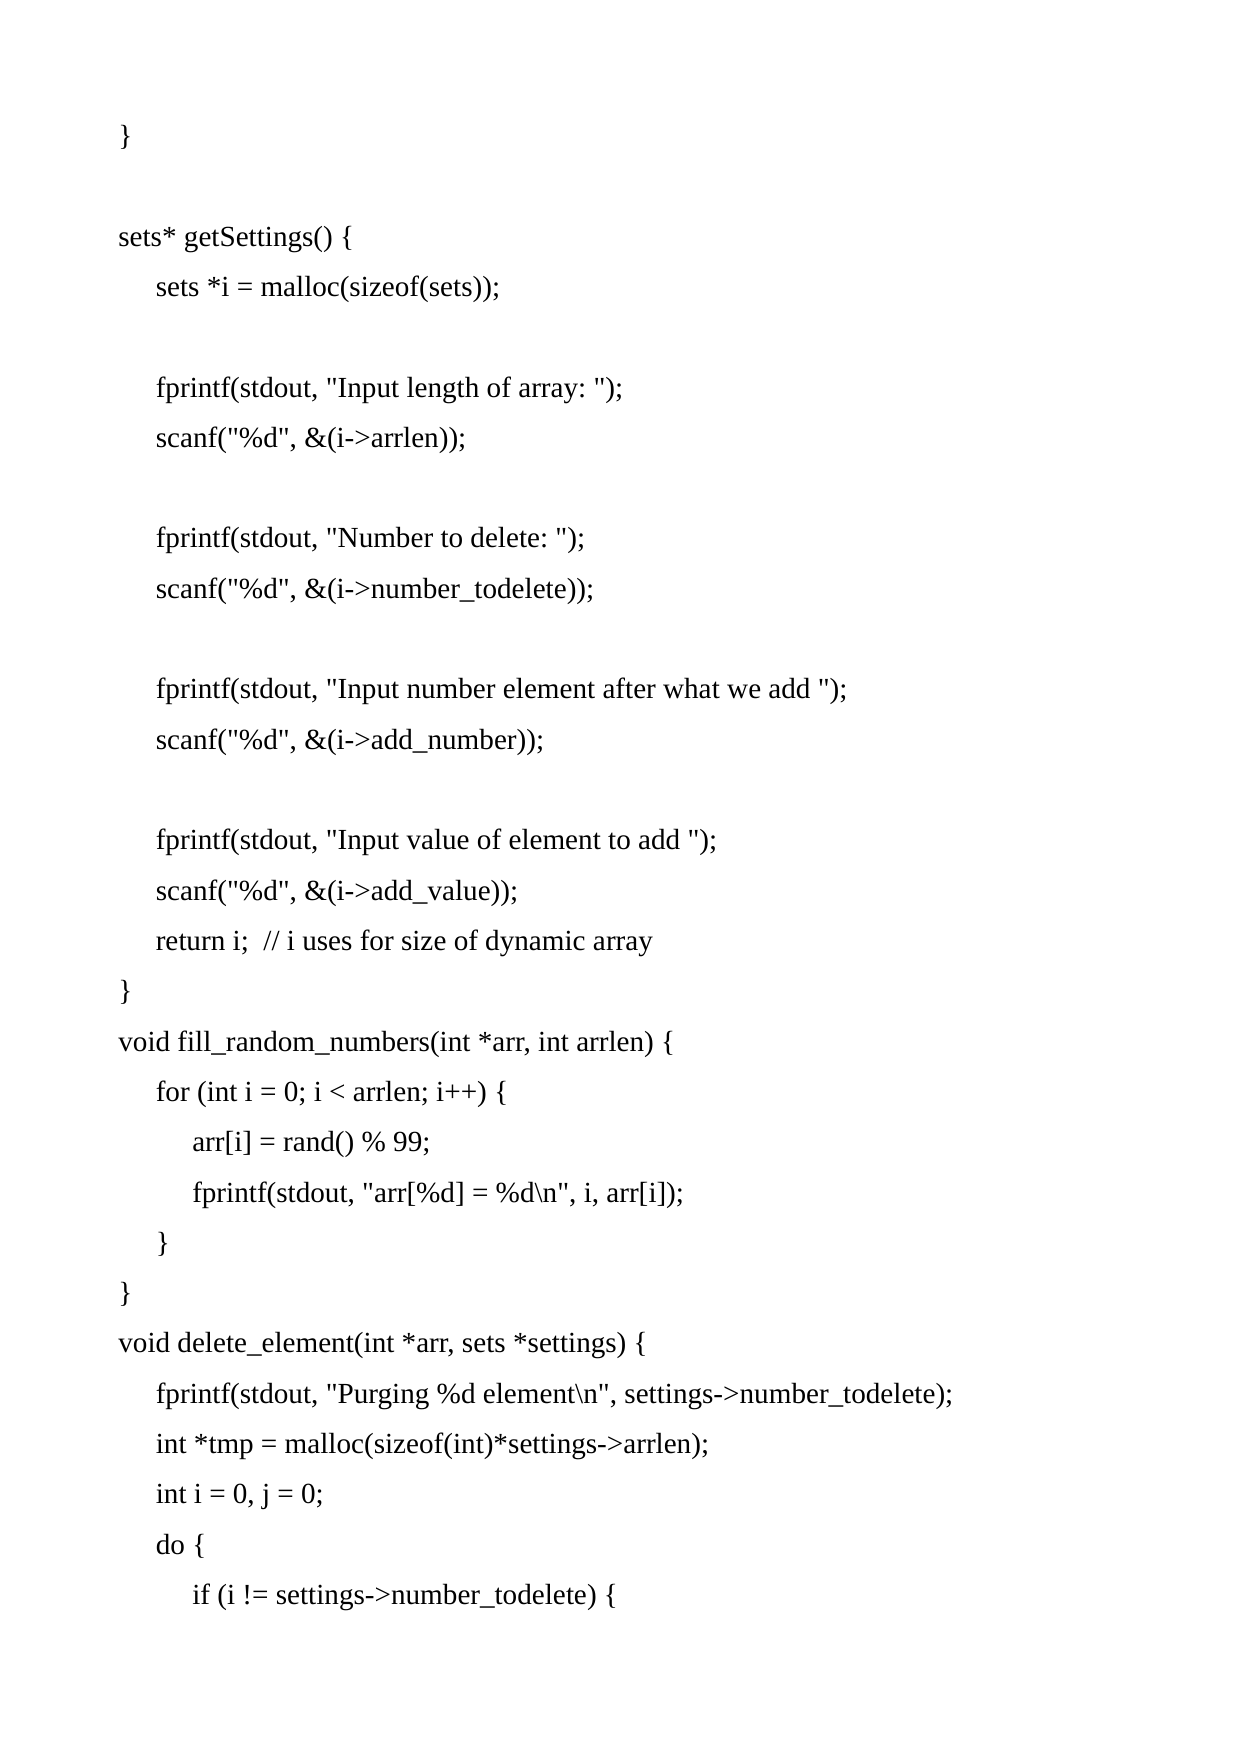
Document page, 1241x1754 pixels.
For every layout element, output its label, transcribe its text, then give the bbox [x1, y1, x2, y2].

text fprintf(stdout, "Input value of element to add "); [118, 822, 1122, 856]
text } [118, 118, 1122, 152]
text void fill_random_numbers(int *arr, int arrlen) { [118, 1024, 1122, 1057]
text int i = 0, j = 0; [118, 1477, 1122, 1510]
text scanf("%d", &(i->add_number)); [118, 722, 1122, 755]
text if (i != settings->number_todelete) { [118, 1577, 1122, 1611]
text int *tmp = malloc(sizeof(int)*settings->arrlen); [118, 1426, 1122, 1460]
text fprintf(stdout, "Input number element after what we add "); [118, 672, 1122, 705]
text sets *i = malloc(sizeof(sets)); [118, 269, 1122, 303]
text fprintf(stdout, "Input length of array: "); [118, 370, 1122, 403]
text do { [118, 1527, 1122, 1560]
text void delete_element(int *arr, sets *settings) { [118, 1326, 1122, 1359]
text scanf("%d", &(i->arrlen)); [118, 420, 1122, 453]
text scanf("%d", &(i->number_todelete)); [118, 571, 1122, 604]
text arr[i] = rand() % 99; [118, 1124, 1122, 1158]
text sets* getSettings() { [118, 219, 1122, 252]
text fprintf(stdout, "Number to delete: "); [118, 521, 1122, 554]
text } [118, 973, 1122, 1007]
text scanf("%d", &(i->add_value)); [118, 873, 1122, 906]
text } [118, 1225, 1122, 1258]
text for (int i = 0; i < arrlen; i++) { [118, 1074, 1122, 1108]
text return i; // i uses for size of dynamic array [118, 923, 1122, 957]
text fprintf(stdout, "arr[%d] = %d\n", i, arr[i]); [118, 1175, 1122, 1208]
text fprintf(stdout, "Purging %d element\n", settings->number_todelete); [118, 1376, 1122, 1409]
text } [118, 1275, 1122, 1309]
